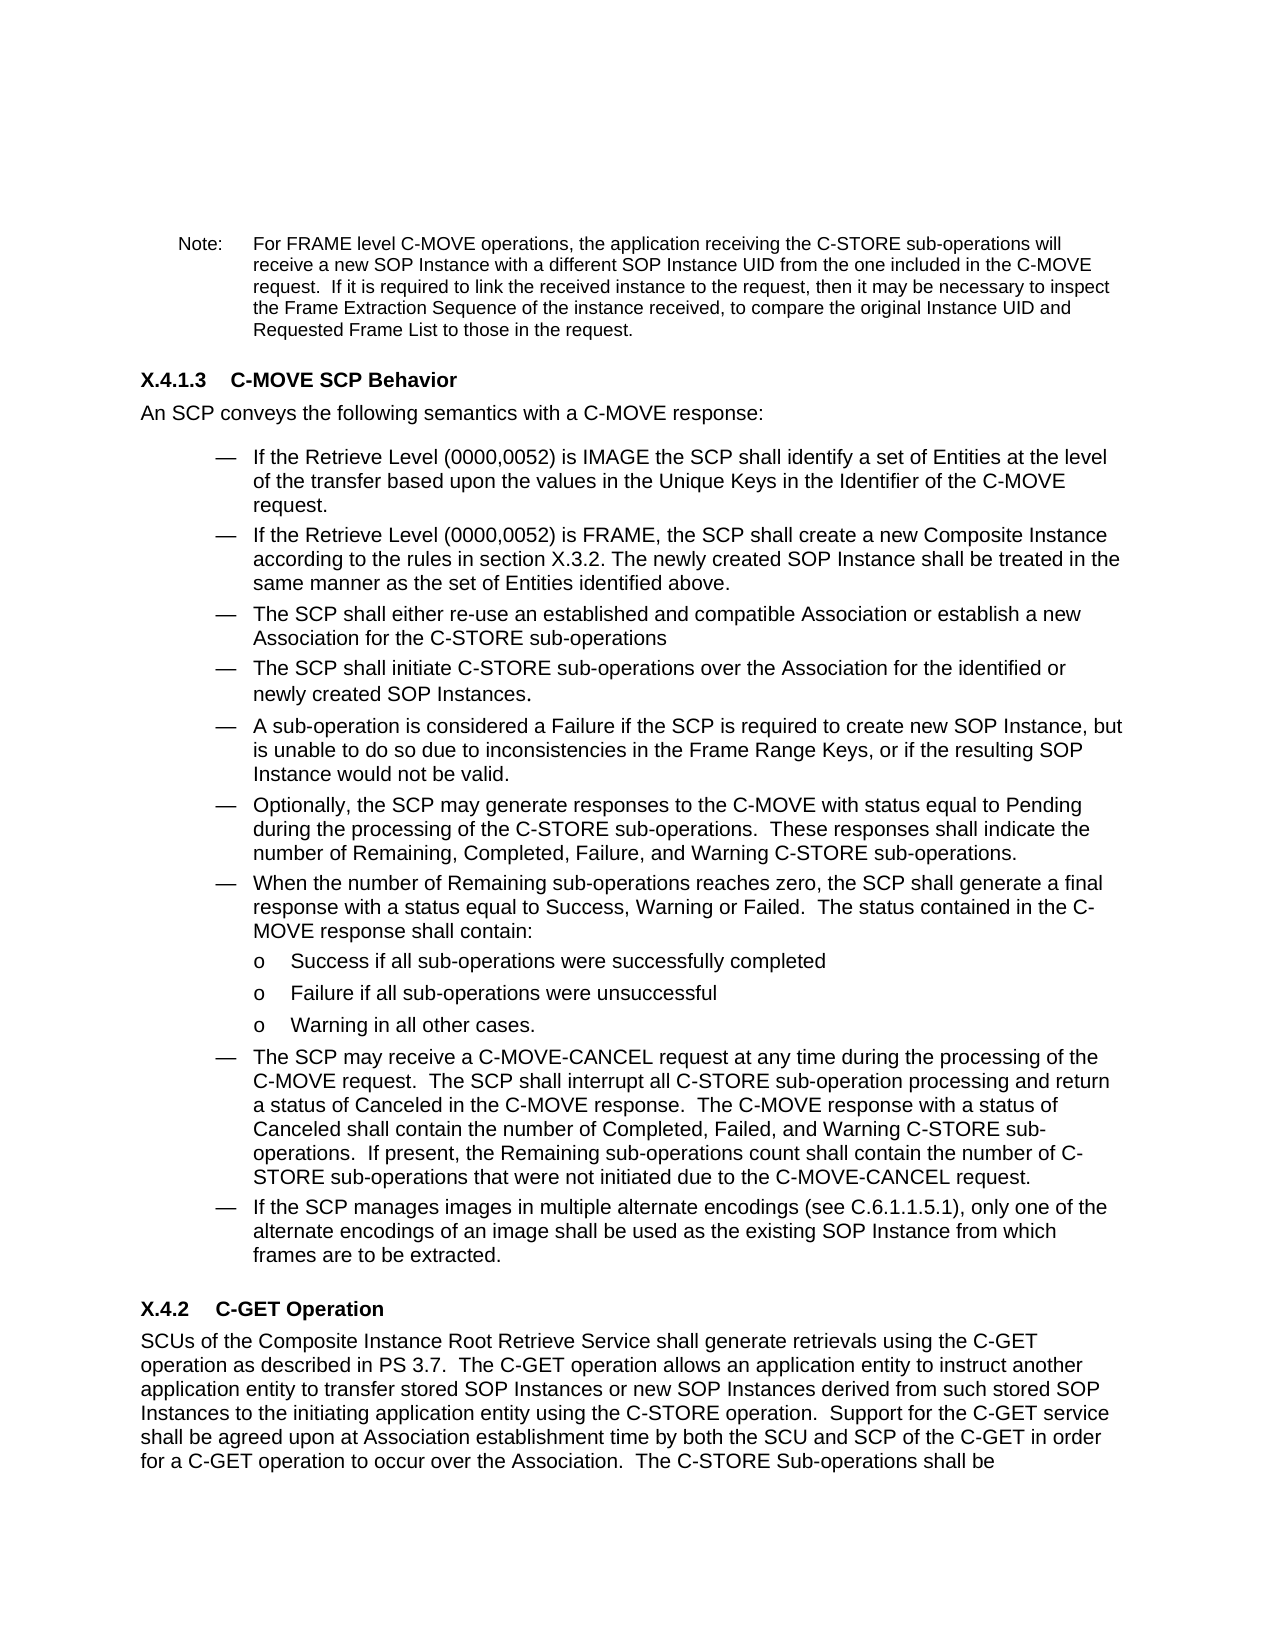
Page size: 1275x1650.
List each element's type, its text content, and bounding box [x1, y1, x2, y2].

list If the Retrieve Level (0000,0052) is FRAME, the SCP shall create a new Composite Instance according to the rules in section X.3.2. The newly created SOP Instance shall be treated in the same manner as the set of Entities identified above. [215, 523, 1125, 595]
list Warning in all other cases. [253, 1013, 1125, 1039]
list If the SCP manages images in multiple alternate encodings (see C.6.1.1.5.1), only one of the alternate encodings of an image shall be used as the existing SOP Instance from which frames are to be extracted. [215, 1195, 1125, 1291]
text SCUs of the Composite Instance Root Retrieve Service shall generate retrievals using the C-GET operation as described in PS 3.7. The C-GET operation allows an application entity to instruct another application entity to transfer stored SOP Instances or new SOP Instances derived from such stored SOP Instances to the initiating application entity using the C-STORE operation. Support for the C-GET service shall be agreed upon at Association establishment time by both the SCU and SCP of the C-GET in order for a C-GET operation to occur over the Association. The C-STORE Sub-operations shall be [140, 1329, 1125, 1473]
list A sub-operation is considered a Failure if the SCP is required to create new SOP Instance, but is unable to do so due to inconsistencies in the Frame Range Keys, or if the resulting SOP Instance would not be valid. [215, 714, 1125, 786]
list The SCP shall initiate C-STORE sub-operations over the Association for the identified or newly created SOP Instances. [215, 656, 1125, 708]
list The SCP may receive a C-MOVE-CANCEL request at any time during the processing of the C-MOVE request. The SCP shall interrupt all C-STORE sub-operation processing and return a status of Canceled in the C-MOVE response. The C-MOVE response with a status of Canceled shall contain the number of Completed, Failed, and Warning C-STORE sub-operations. If present, the Remaining sub-operations count shall contain the number of C-STORE sub-operations that were not initiated due to the C-MOVE-CANCEL request. [215, 1045, 1125, 1189]
list When the number of Remaining sub-operations reaches zero, the SCP shall generate a final response with a status equal to Success, Warning or Failed. The status contained in the C-MOVE response shall contain: [215, 871, 1125, 942]
list Success if all sub-operations were successfully completed [253, 949, 1125, 974]
text Note: For FRAME level C-MOVE operations, the application receiving the C-STORE sub-operations will receive a new SOP Instance with a different SOP Instance UID from the one included in the C-MOVE request. If it is required to link the received instance to the request, then it may be necessary to inspect the Frame Extraction Sequence of the instance received, to compare the original Instance UID and Requested Frame List to those in the request. [178, 232, 1125, 362]
list The SCP shall either re-use an established and compatible Association or establish a new Association for the C-STORE sub-operations [215, 601, 1125, 649]
subtitle X.4.2 C-GET Operation [140, 1297, 1125, 1321]
subtitle X.4.1.3 C-MOVE SCP Behavior [140, 368, 1125, 392]
list If the Retrieve Level (0000,0052) is IMAGE the SCP shall identify a set of Entities at the level of the transfer based upon the values in the Unique Keys in the Identifier of the C-MOVE request. [215, 445, 1125, 517]
text An SCP conveys the following semantics with a C-MOVE response: [140, 400, 1125, 424]
list Optionally, the SCP may generate responses to the C-MOVE with status equal to Pending during the processing of the C-STORE sub-operations. These responses shall indicate the number of Remaining, Completed, Failure, and Warning C-STORE sub-operations. [215, 792, 1125, 864]
list Failure if all sub-operations were unsuccessful [253, 981, 1125, 1007]
